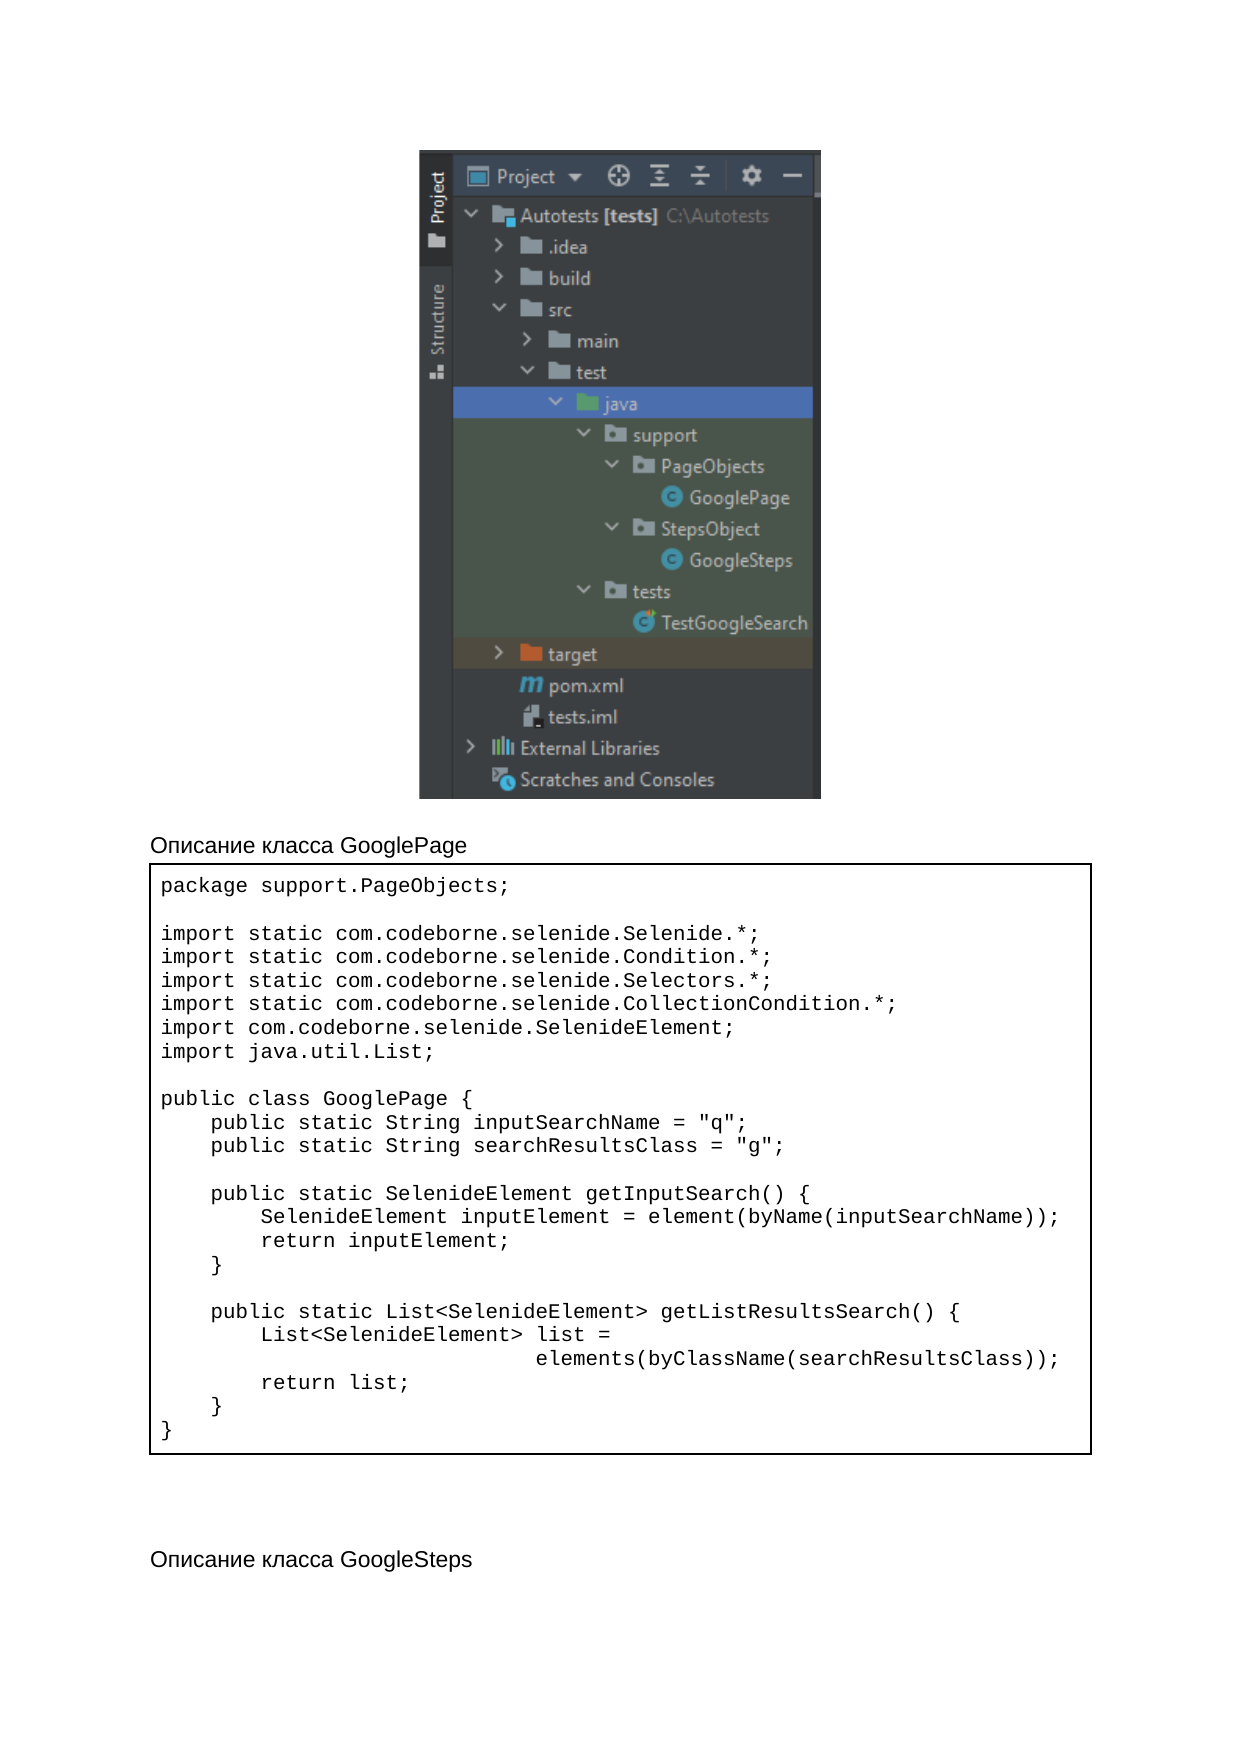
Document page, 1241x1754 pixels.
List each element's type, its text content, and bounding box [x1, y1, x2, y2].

picture [419, 150, 821, 799]
table_header package support.PageObjects; import static com.codeborne.selenide.Selenide.*; import static com.codeborne.selenide.Condition.*; import static com.codeborne.selenide.Selectors.*; import static com.codeborne.selenide.CollectionCondition.*; import com.codeborne.selenide.SelenideElement; import java.util.List; public class GooglePage { public static String inputSearchName = "q"; public static String searchResultsClass = "g"; public static SelenideElement getInputSearch() { SelenideElement inputElement = element(byName(inputSearchName)); return inputElement; } public static List<SelenideElement> getListResultsSearch() { List<SelenideElement> list = elements(byClassName(searchResultsClass)); return list; } } [151, 865, 1090, 1453]
text Описание класса GooglePage [150, 832, 1090, 859]
text Описание класса GoogleSteps [150, 1546, 1090, 1572]
